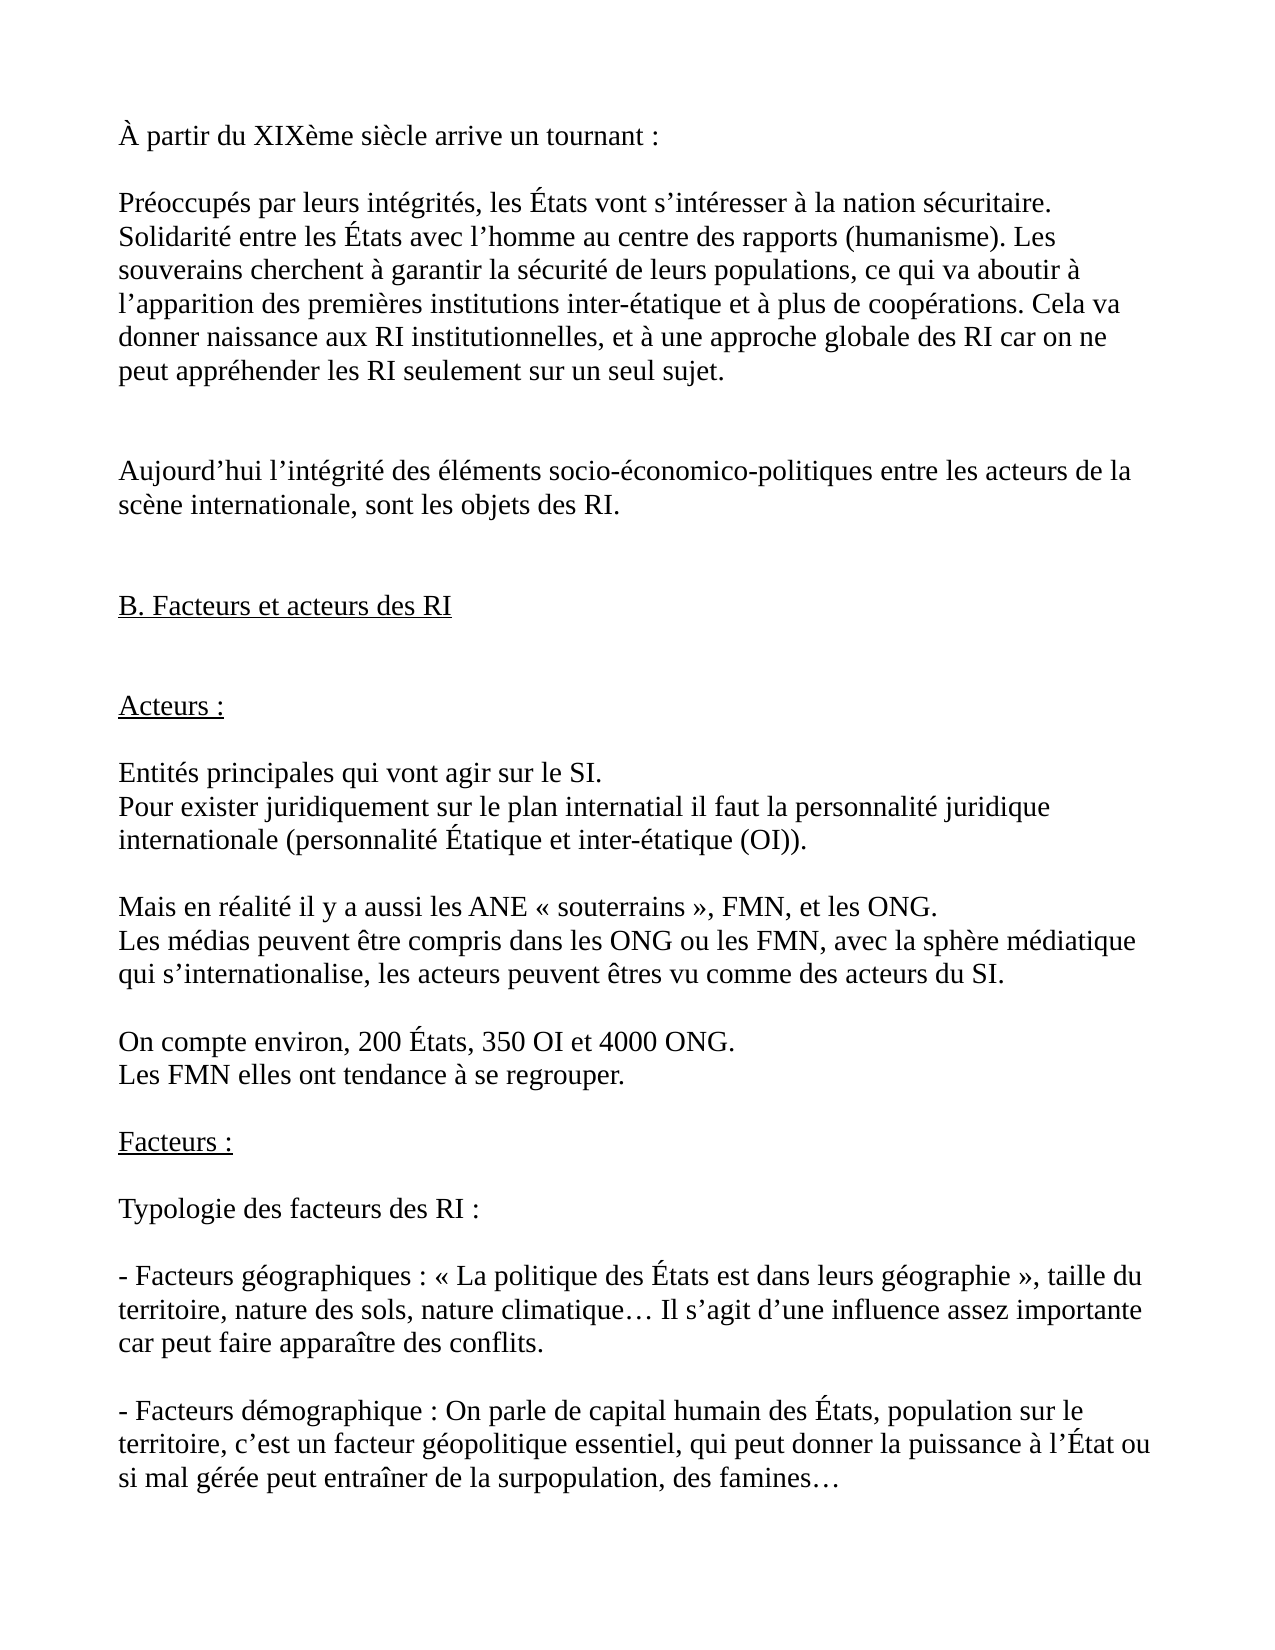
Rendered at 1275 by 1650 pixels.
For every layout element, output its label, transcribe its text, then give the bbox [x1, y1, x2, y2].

text Les FMN elles ont tendance à se regrouper. [118, 1057, 1157, 1091]
text À partir du XIXème siècle arrive un tournant : [118, 118, 1157, 152]
text Pour exister juridiquement sur le plan internatial il faut la personnalité juridique internationale (personnalité Étatique et inter-étatique (OI)). [118, 789, 1157, 856]
text On compte environ, 200 États, 350 OI et 4000 ONG. [118, 1024, 1157, 1057]
text Aujourd’hui l’intégrité des éléments socio-économico-politiques entre les acteurs de la scène internationale, sont les objets des RI. [118, 453, 1157, 521]
text Entités principales qui vont agir sur le SI. [118, 755, 1157, 789]
text - Facteurs démographique : On parle de capital humain des États, population sur le territoire, c’est un facteur géopolitique essentiel, qui peut donner la puissance à l’État ou si mal gérée peut entraîner de la surpopulation, des famines… [118, 1393, 1157, 1493]
text Mais en réalité il y a aussi les ANE « souterrains », FMN, et les ONG. [118, 889, 1157, 923]
text Les médias peuvent être compris dans les ONG ou les FMN, avec la sphère médiatique qui s’internationalise, les acteurs peuvent êtres vu comme des acteurs du SI. [118, 923, 1157, 990]
text Préoccupés par leurs intégrités, les États vont s’intéresser à la nation sécuritaire. Solidarité entre les États avec l’homme au centre des rapports (humanisme). Les souverains cherchent à garantir la sécurité de leurs populations, ce qui va aboutir à l’apparition des premières institutions inter-étatique et à plus de coopérations. Cela va donner naissance aux RI institutionnelles, et à une approche globale des RI car on ne peut appréhender les RI seulement sur un seul sujet. [118, 185, 1157, 386]
text - Facteurs géographiques : « La politique des États est dans leurs géographie », taille du territoire, nature des sols, nature climatique… Il s’agit d’une influence assez importante car peut faire apparaître des conflits. [118, 1258, 1157, 1359]
text Facteurs : [118, 1124, 1157, 1158]
text Acteurs : [118, 688, 1157, 722]
text B. Facteurs et acteurs des RI [118, 588, 1157, 621]
text Typologie des facteurs des RI : [118, 1191, 1157, 1225]
